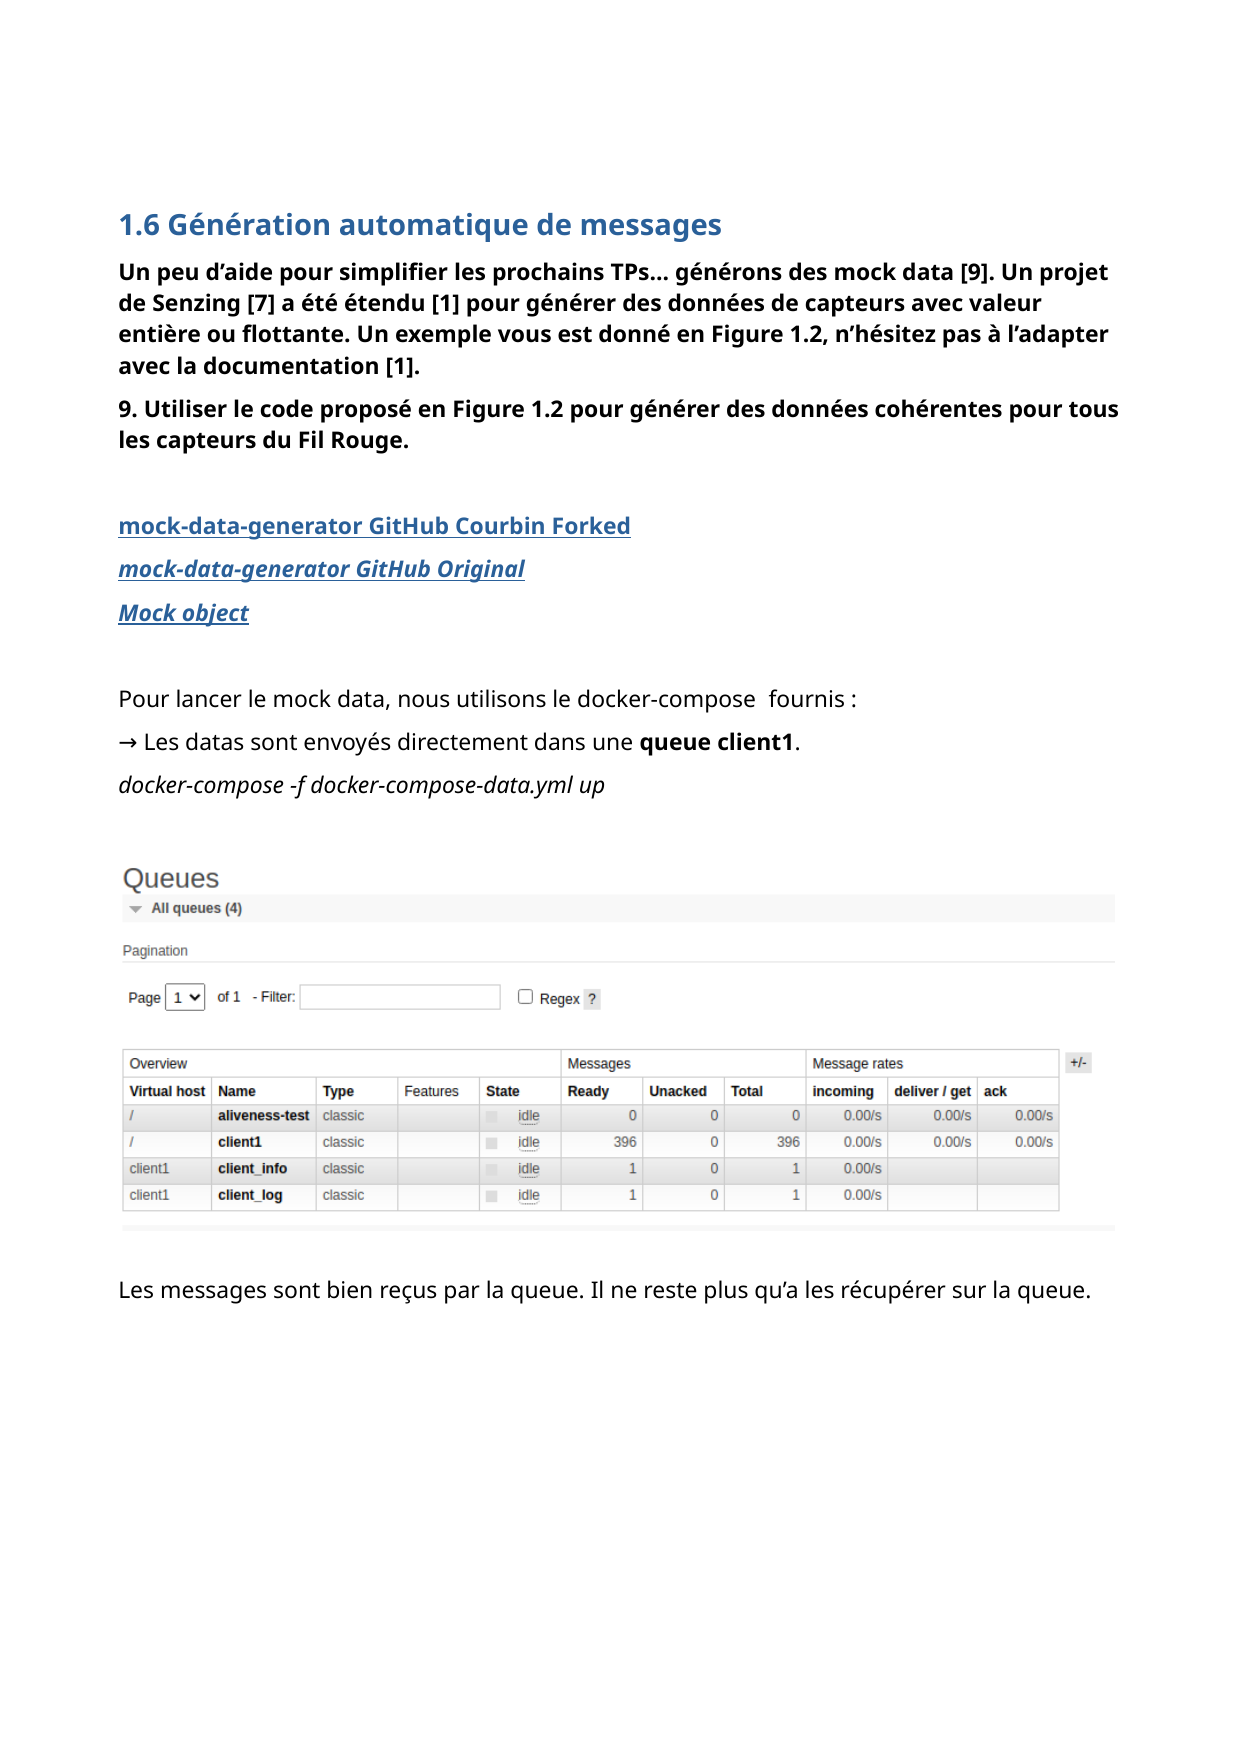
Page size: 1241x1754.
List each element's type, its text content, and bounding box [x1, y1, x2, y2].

text → Les datas sont envoyés directement dans une queue client1. [118, 726, 1122, 757]
text 1.6 Génération automatique de messages [118, 204, 1122, 244]
picture [111, 853, 1115, 1231]
text mock-data-generator GitHub Original [118, 553, 1122, 585]
text Un peu d’aide pour simplifier les prochains TPs... générons des mock data [9]. Un projet de Senzing [7] a été étendu [1] pour générer des données de capteurs avec valeur entière ou flottante. Un exemple vous est donné en Figure 1.2, n’hésitez pas à l’adapter avec la documentation [1]. [118, 256, 1122, 381]
text Les messages sont bien reçus par la queue. Il ne reste plus qu’a les récupérer sur la queue. [118, 1274, 1122, 1305]
text 9. Utiliser le code proposé en Figure 1.2 pour générer des données cohérentes pour tous les capteurs du Fil Rouge. [118, 393, 1122, 455]
text mock-data-generator GitHub Courbin Forked [118, 510, 1122, 542]
text Pour lancer le mock data, nous utilisons le docker-compose fournis : [118, 683, 1122, 714]
text docker-compose -f docker-compose-data.yml up [118, 769, 1122, 800]
text Mock object [118, 597, 1122, 628]
